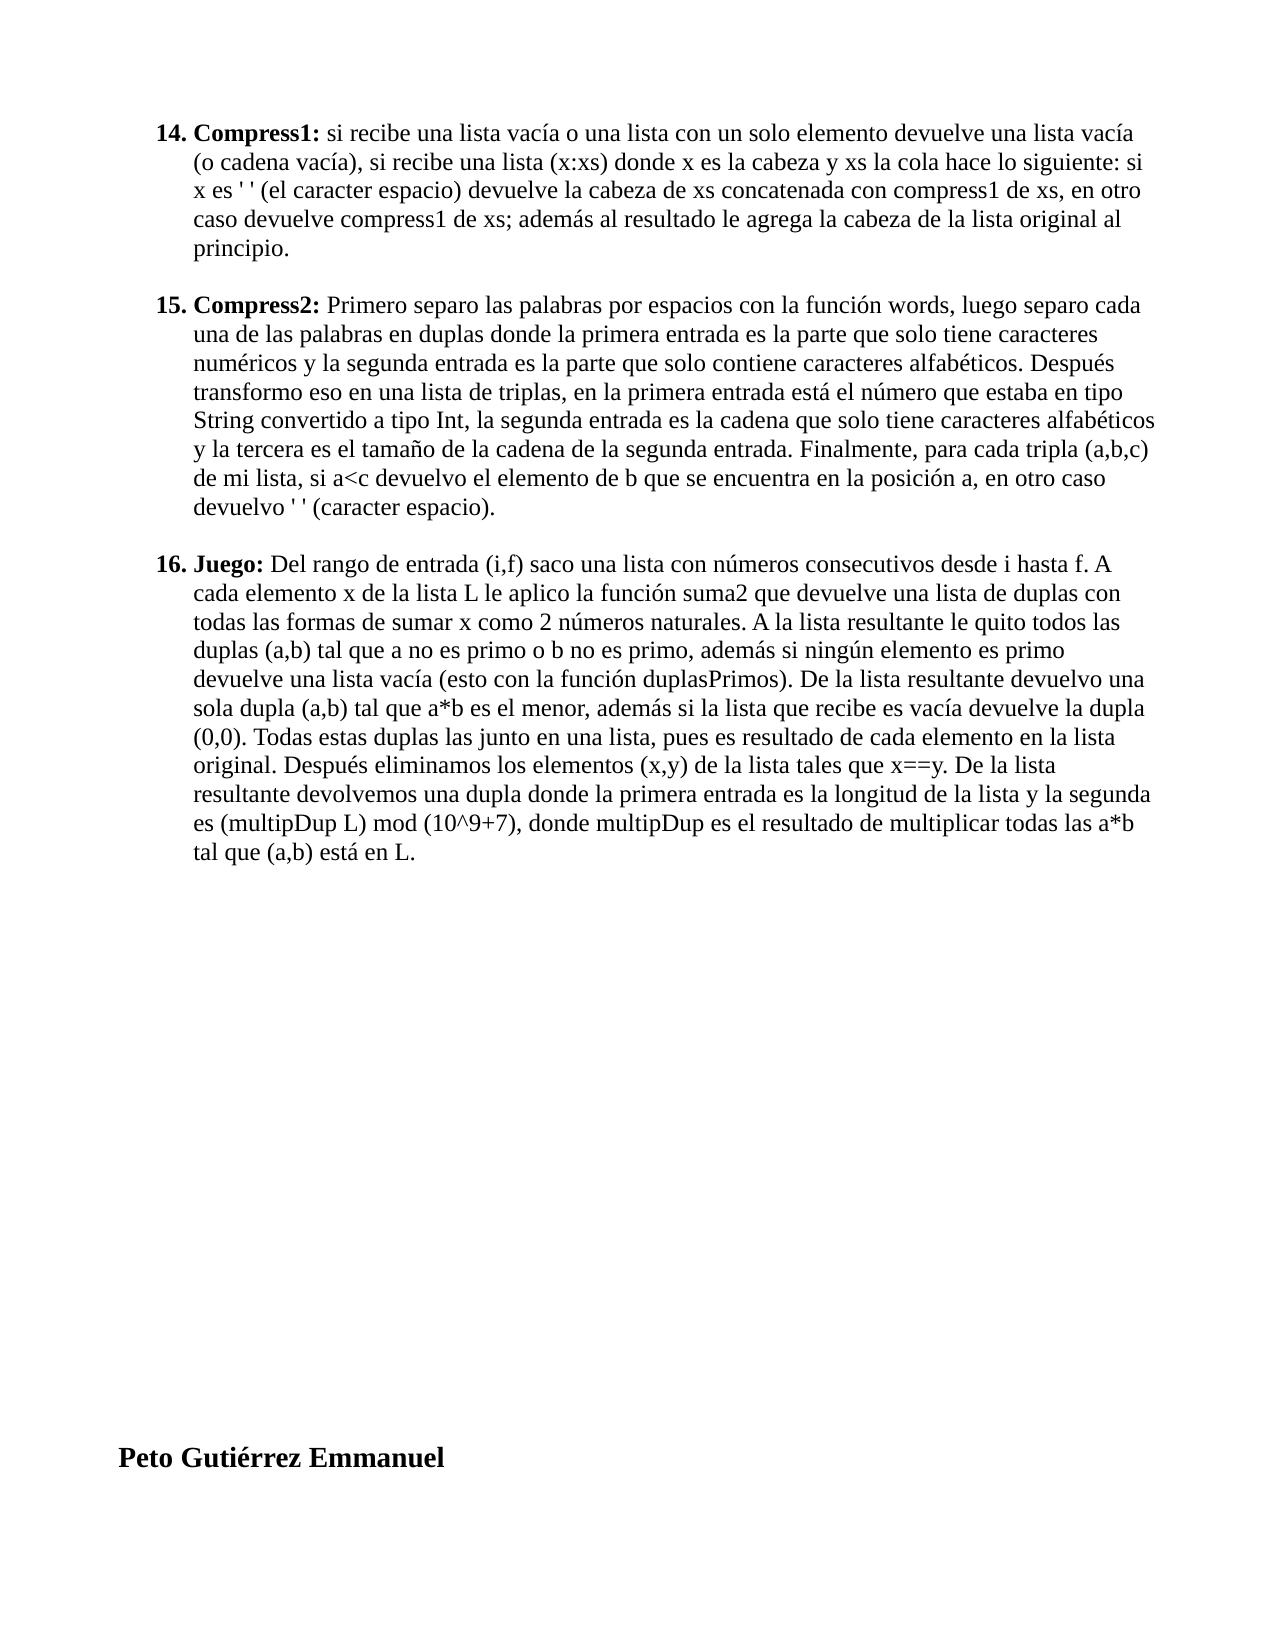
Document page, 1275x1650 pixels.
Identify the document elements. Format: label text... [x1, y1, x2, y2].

list Juego: Del rango de entrada (i,f) saco una lista con números consecutivos desde i hasta f. A cada elemento x de la lista L le aplico la función suma2 que devuelve una lista de duplas con todas las formas de sumar x como 2 números naturales. A la lista resultante le quito todos las duplas (a,b) tal que a no es primo o b no es primo, además si ningún elemento es primo devuelve una lista vacía (esto con la función duplasPrimos). De la lista resultante devuelvo una sola dupla (a,b) tal que a*b es el menor, además si la lista que recibe es vacía devuelve la dupla (0,0). Todas estas duplas las junto en una lista, pues es resultado de cada elemento en la lista original. Después eliminamos los elementos (x,y) de la lista tales que x==y. De la lista resultante devolvemos una dupla donde la primera entrada es la longitud de la lista y la segunda es (multipDup L) mod (10^9+7), donde multipDup es el resultado de multiplicar todas las a*b tal que (a,b) está en L. [156, 549, 1157, 866]
list Compress2: Primero separo las palabras por espacios con la función words, luego separo cada una de las palabras en duplas donde la primera entrada es la parte que solo tiene caracteres numéricos y la segunda entrada es la parte que solo contiene caracteres alfabéticos. Después transformo eso en una lista de triplas, en la primera entrada está el número que estaba en tipo String convertido a tipo Int, la segunda entrada es la cadena que solo tiene caracteres alfabéticos y la tercera es el tamaño de la cadena de la segunda entrada. Finalmente, para cada tripla (a,b,c) de mi lista, si a<c devuelvo el elemento de b que se encuentra en la posición a, en otro caso devuelvo ' ' (caracter espacio). [156, 291, 1157, 521]
list Compress1: si recibe una lista vacía o una lista con un solo elemento devuelve una lista vacía (o cadena vacía), si recibe una lista (x:xs) donde x es la cabeza y xs la cola hace lo siguiente: si x es ' ' (el caracter espacio) devuelve la cabeza de xs concatenada con compress1 de xs, en otro caso devuelve compress1 de xs; además al resultado le agrega la cabeza de la lista original al principio. [156, 118, 1157, 262]
text Peto Gutiérrez Emmanuel [118, 1441, 1157, 1474]
